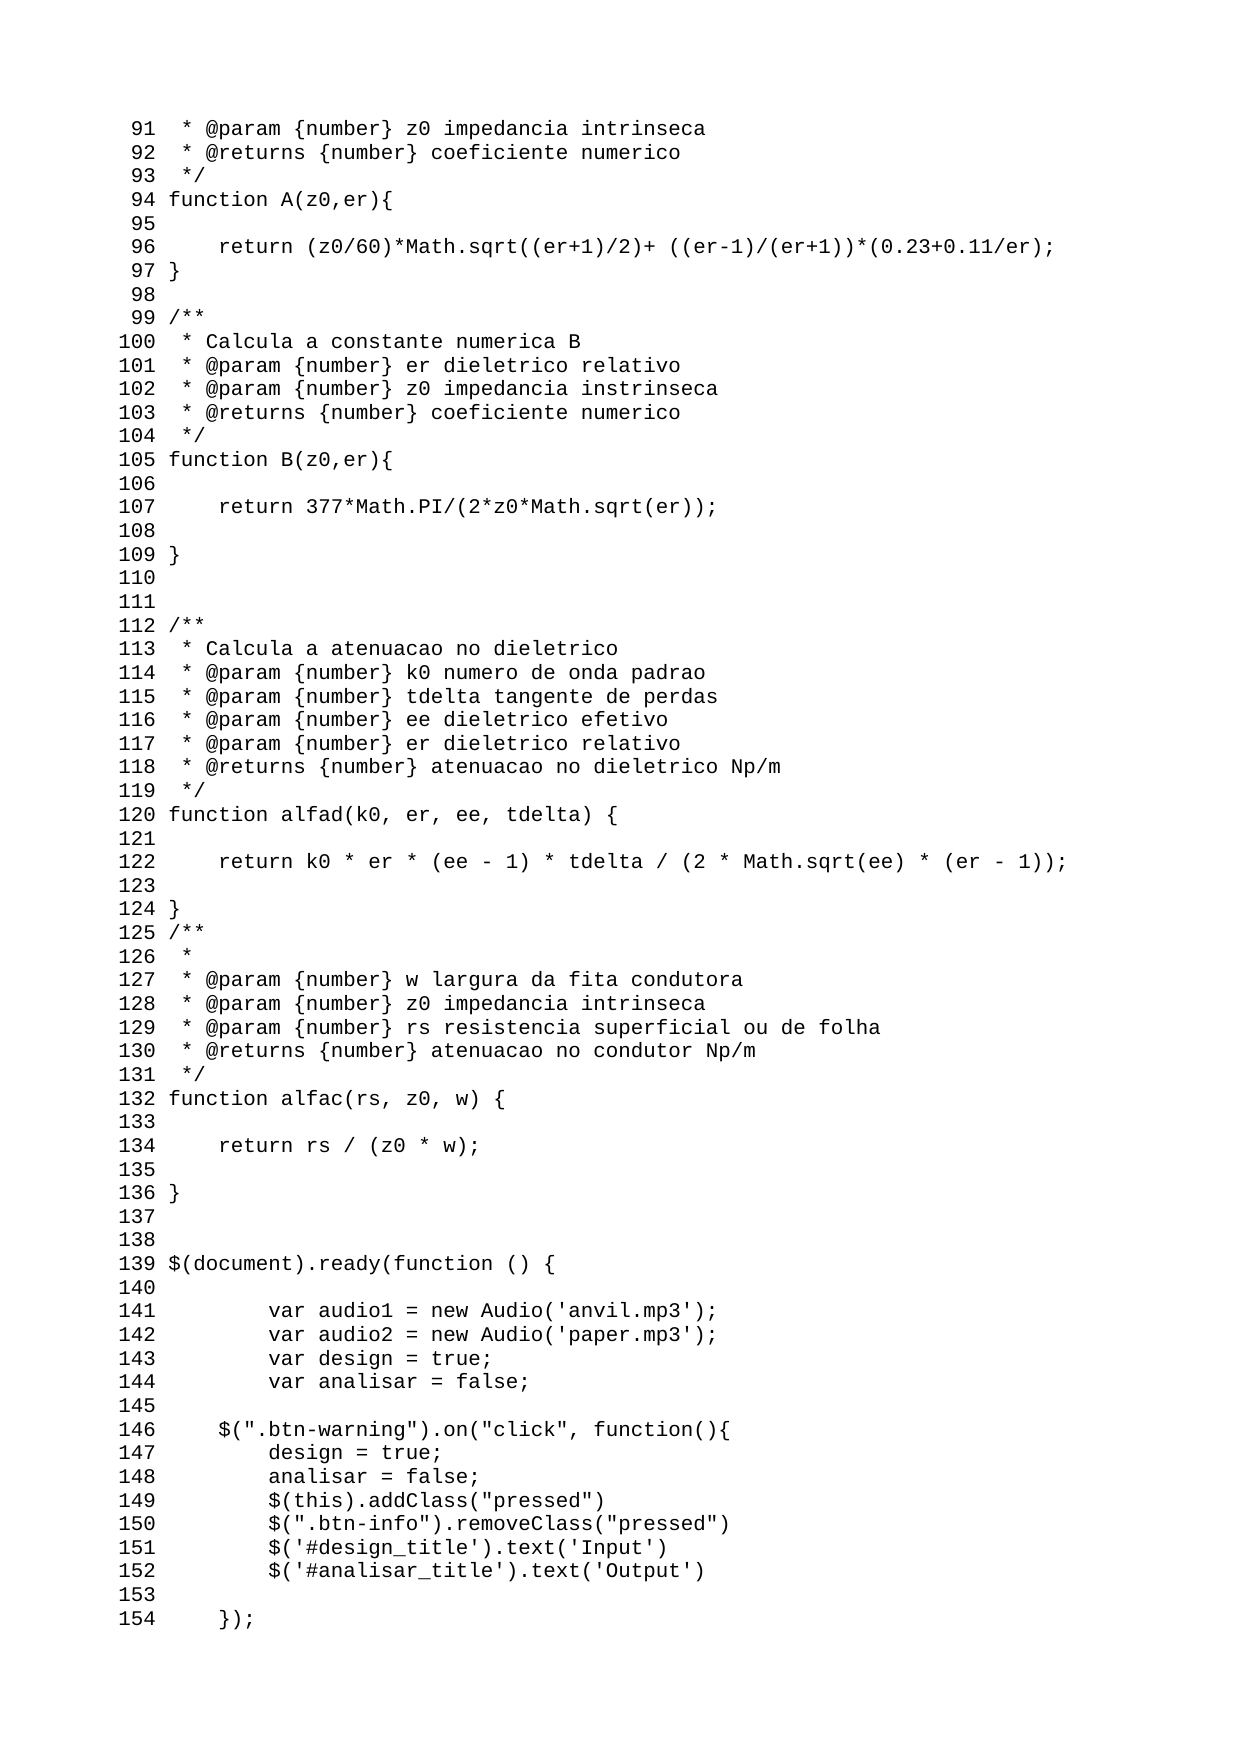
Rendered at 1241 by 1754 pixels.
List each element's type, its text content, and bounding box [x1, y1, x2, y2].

text 144 var analisar = false; [118, 1371, 1122, 1395]
text 109 } [118, 544, 1122, 567]
text 139 $(document).ready(function () { [118, 1253, 1122, 1277]
text 154 }); [118, 1608, 1122, 1631]
text 150 $(".btn-info").removeClass("pressed") [118, 1513, 1122, 1537]
text 135 [118, 1158, 1122, 1182]
text 124 } [118, 898, 1122, 922]
text 97 } [118, 260, 1122, 284]
text 119 */ [118, 780, 1122, 804]
text 103 * @returns {number} coeficiente numerico [118, 402, 1122, 426]
text 127 * @param {number} w largura da fita condutora [118, 969, 1122, 993]
text 111 [118, 591, 1122, 615]
text 91 * @param {number} z0 impedancia intrinseca [118, 118, 1122, 142]
text 112 /** [118, 615, 1122, 638]
text 138 [118, 1229, 1122, 1253]
text 94 function A(z0,er){ [118, 189, 1122, 213]
text 118 * @returns {number} atenuacao no dieletrico Np/m [118, 757, 1122, 780]
text 132 function alfac(rs, z0, w) { [118, 1088, 1122, 1111]
text 104 */ [118, 426, 1122, 449]
text 106 [118, 473, 1122, 496]
text 122 return k0 * er * (ee - 1) * tdelta / (2 * Math.sqrt(ee) * (er - 1)); [118, 851, 1122, 875]
text 149 $(this).addClass("pressed") [118, 1489, 1122, 1513]
text 113 * Calcula a atenuacao no dieletrico [118, 638, 1122, 662]
text 105 function B(z0,er){ [118, 449, 1122, 473]
text 92 * @returns {number} coeficiente numerico [118, 142, 1122, 165]
text 140 [118, 1277, 1122, 1300]
text 147 design = true; [118, 1442, 1122, 1466]
text 129 * @param {number} rs resistencia superficial ou de folha [118, 1017, 1122, 1040]
text 98 [118, 284, 1122, 307]
text 110 [118, 567, 1122, 591]
text 130 * @returns {number} atenuacao no condutor Np/m [118, 1040, 1122, 1064]
text 123 [118, 875, 1122, 898]
text 152 $('#analisar_title').text('Output') [118, 1561, 1122, 1584]
text 120 function alfad(k0, er, ee, tdelta) { [118, 804, 1122, 827]
text 93 */ [118, 165, 1122, 189]
text 116 * @param {number} ee dieletrico efetivo [118, 709, 1122, 733]
text 137 [118, 1206, 1122, 1229]
text 143 var design = true; [118, 1348, 1122, 1371]
text 151 $('#design_title').text('Input') [118, 1537, 1122, 1561]
text 99 /** [118, 307, 1122, 331]
text 128 * @param {number} z0 impedancia intrinseca [118, 993, 1122, 1017]
text 146 $(".btn-warning").on("click", function(){ [118, 1419, 1122, 1442]
text 141 var audio1 = new Audio('anvil.mp3'); [118, 1300, 1122, 1324]
text 125 /** [118, 922, 1122, 946]
text 142 var audio2 = new Audio('paper.mp3'); [118, 1324, 1122, 1348]
text 108 [118, 520, 1122, 544]
text 121 [118, 827, 1122, 851]
text 126 * [118, 946, 1122, 969]
text 131 */ [118, 1064, 1122, 1088]
text 153 [118, 1584, 1122, 1608]
text 133 [118, 1111, 1122, 1135]
text 115 * @param {number} tdelta tangente de perdas [118, 686, 1122, 709]
text 117 * @param {number} er dieletrico relativo [118, 733, 1122, 757]
text 96 return (z0/60)*Math.sqrt((er+1)/2)+ ((er-1)/(er+1))*(0.23+0.11/er); [118, 236, 1122, 260]
text 100 * Calcula a constante numerica B [118, 331, 1122, 354]
text 102 * @param {number} z0 impedancia instrinseca [118, 378, 1122, 402]
text 145 [118, 1395, 1122, 1419]
text 114 * @param {number} k0 numero de onda padrao [118, 662, 1122, 686]
text 107 return 377*Math.PI/(2*z0*Math.sqrt(er)); [118, 496, 1122, 520]
text 95 [118, 213, 1122, 236]
text 148 analisar = false; [118, 1466, 1122, 1489]
text 101 * @param {number} er dieletrico relativo [118, 354, 1122, 378]
text 136 } [118, 1182, 1122, 1206]
text 134 return rs / (z0 * w); [118, 1135, 1122, 1158]
